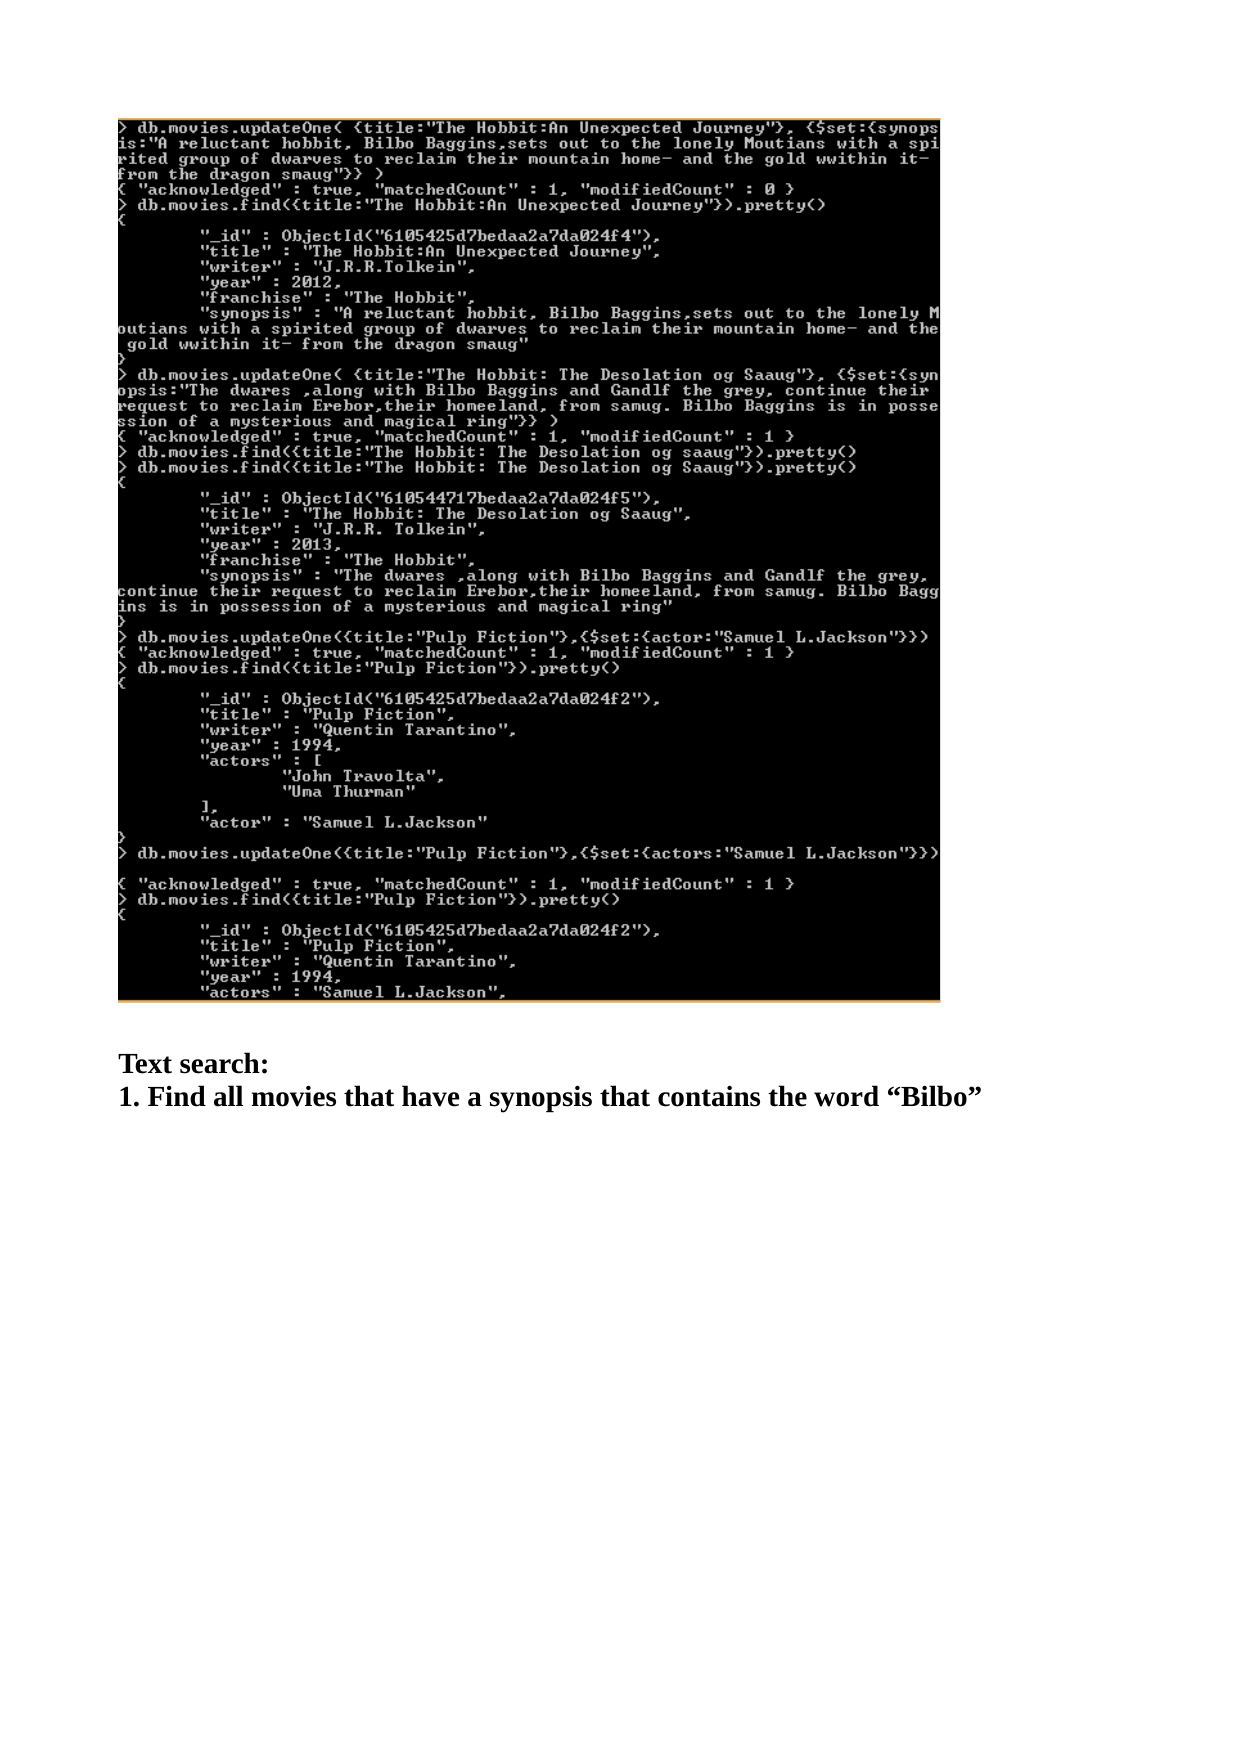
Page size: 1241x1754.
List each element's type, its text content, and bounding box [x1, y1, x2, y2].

text Text search: [118, 1046, 1122, 1079]
picture [118, 118, 941, 1003]
list Find all movies that have a synopsis that contains the word “Bilbo” [118, 1079, 1122, 1113]
